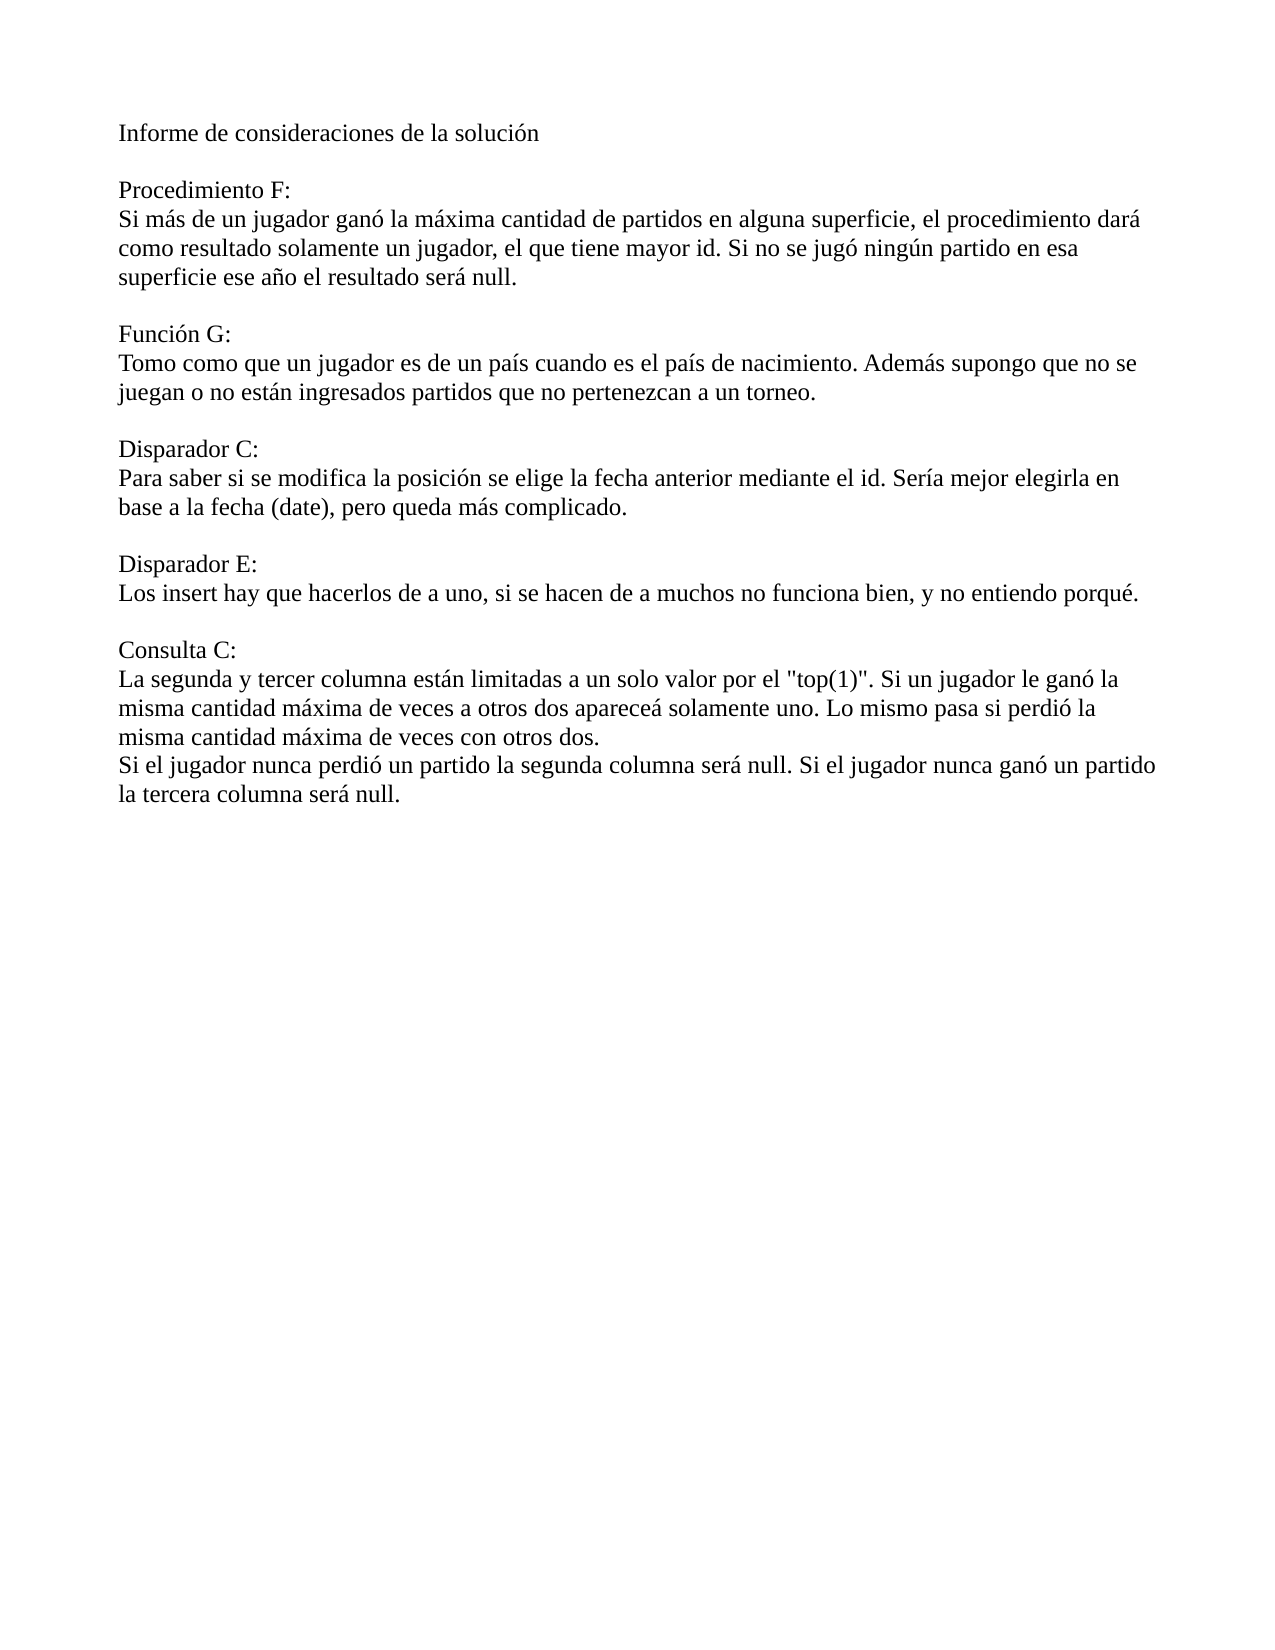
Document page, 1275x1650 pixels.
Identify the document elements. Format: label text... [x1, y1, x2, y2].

text Disparador C: [118, 434, 1157, 463]
text Si el jugador nunca perdió un partido la segunda columna será null. Si el jugador nunca ganó un partido la tercera columna será null. [118, 751, 1157, 808]
text Función G: [118, 319, 1157, 348]
text Informe de consideraciones de la solución [118, 118, 1157, 147]
text Si más de un jugador ganó la máxima cantidad de partidos en alguna superficie, el procedimiento dará como resultado solamente un jugador, el que tiene mayor id. Si no se jugó ningún partido en esa superficie ese año el resultado será null. [118, 204, 1157, 291]
text Procedimiento F: [118, 176, 1157, 204]
text Consulta C: [118, 636, 1157, 664]
text Tomo como que un jugador es de un país cuando es el país de nacimiento. Además supongo que no se juegan o no están ingresados partidos que no pertenezcan a un torneo. [118, 348, 1157, 406]
text Disparador E: [118, 549, 1157, 578]
text Para saber si se modifica la posición se elige la fecha anterior mediante el id. Sería mejor elegirla en base a la fecha (date), pero queda más complicado. [118, 463, 1157, 521]
text Los insert hay que hacerlos de a uno, si se hacen de a muchos no funciona bien, y no entiendo porqué. [118, 578, 1157, 607]
text La segunda y tercer columna están limitadas a un solo valor por el "top(1)". Si un jugador le ganó la misma cantidad máxima de veces a otros dos apareceá solamente uno. Lo mismo pasa si perdió la misma cantidad máxima de veces con otros dos. [118, 664, 1157, 751]
